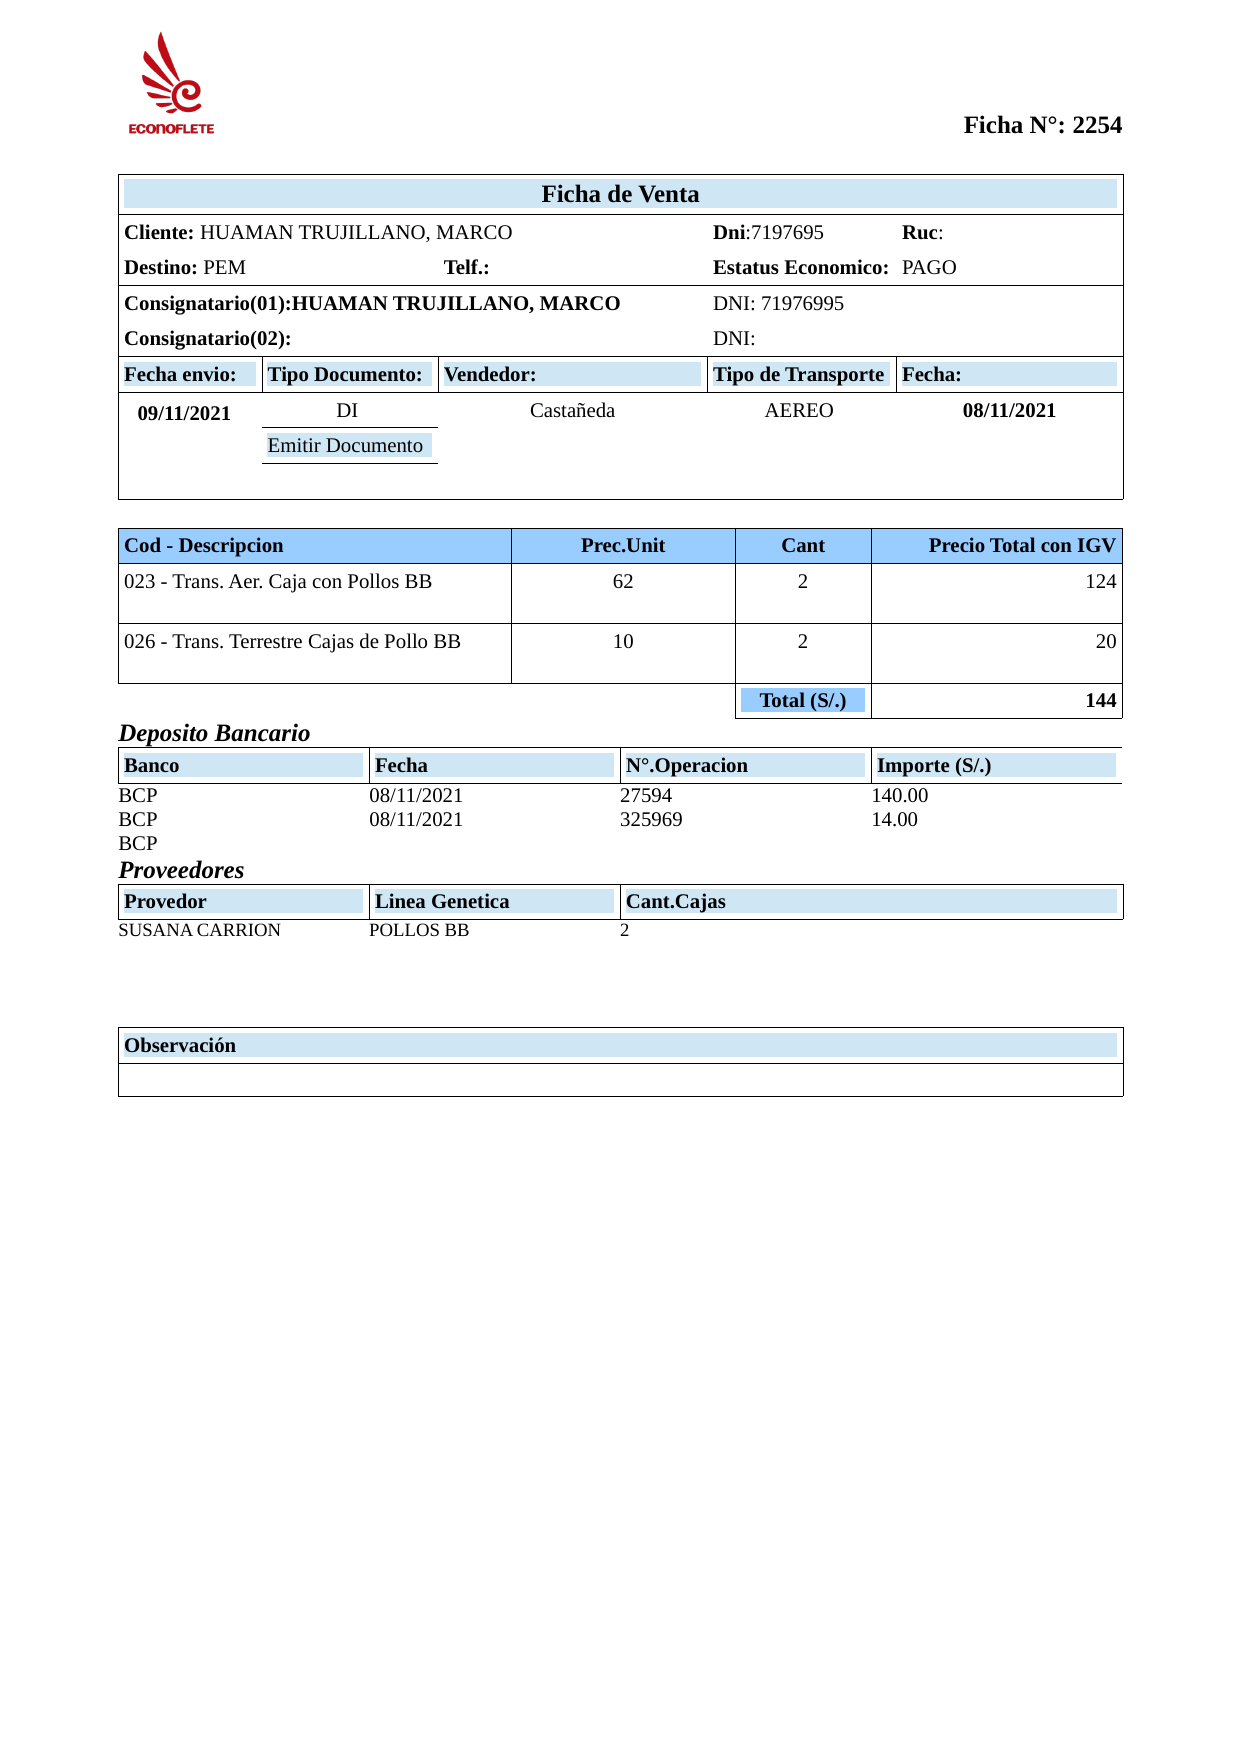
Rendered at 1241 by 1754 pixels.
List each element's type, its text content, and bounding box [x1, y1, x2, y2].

table_header Observación [119, 1028, 1123, 1063]
table_cell [118, 963, 369, 984]
table_cell Fecha: [897, 357, 1123, 392]
table_cell 023 - Trans. Aer. Caja con Pollos BB [119, 564, 511, 623]
table_cell Consignatario(02): [119, 321, 707, 356]
table_cell Dni:7197695 [707, 215, 896, 249]
table_cell [119, 1064, 1123, 1096]
table_cell [118, 984, 369, 1006]
table_cell 026 - Trans. Terrestre Cajas de Pollo BB [119, 624, 511, 682]
table_cell [511, 684, 735, 718]
table_cell [118, 684, 511, 718]
table_header Importe (S/.) [872, 748, 1122, 782]
table_header Precio Total con IGV [872, 529, 1122, 563]
table_cell 14.00 [871, 807, 1122, 831]
table_cell 325969 [620, 807, 871, 831]
table_cell 144 [872, 684, 1122, 718]
table_cell [620, 941, 1123, 962]
table_cell DNI: 71976995 [707, 286, 1123, 321]
table_cell Emitir Documento [262, 428, 438, 463]
table_cell Destino: PEM [119, 249, 438, 285]
table_header Fecha [370, 748, 620, 782]
table_cell Vendedor: [439, 357, 707, 392]
table_cell POLLOS BB [369, 920, 620, 941]
table_header Cant.Cajas [621, 885, 1123, 919]
table_header Provedor [119, 885, 369, 919]
table_cell [262, 464, 438, 498]
table_cell AEREO [707, 393, 896, 498]
table_cell PAGO [896, 249, 1123, 285]
table_header N°.Operacion [621, 748, 871, 782]
table_cell Cliente: HUAMAN TRUJILLANO, MARCO [119, 215, 707, 249]
table_cell 124 [872, 564, 1122, 623]
table_cell Telf.: [438, 249, 707, 285]
table_cell DNI: [707, 321, 1123, 356]
table_cell BCP [118, 784, 369, 807]
table_cell Tipo de Transporte [708, 357, 896, 392]
picture [118, 31, 225, 134]
table_cell DI [262, 393, 438, 427]
table_cell Total (S/.) [736, 684, 871, 718]
table_cell 08/11/2021 [369, 784, 620, 807]
table_cell [369, 831, 620, 855]
table_cell BCP [118, 807, 369, 831]
table_cell BCP [118, 831, 369, 855]
table_cell Consignatario(01):HUAMAN TRUJILLANO, MARCO [119, 286, 707, 321]
table_header Linea Genetica [370, 885, 620, 919]
table_cell 140.00 [871, 784, 1122, 807]
table_cell [369, 984, 620, 1006]
table_cell [620, 963, 1123, 984]
table_cell [620, 984, 1123, 1006]
table_cell 10 [512, 624, 735, 682]
table_cell [369, 963, 620, 984]
table_cell 20 [872, 624, 1122, 682]
table_cell [871, 831, 1122, 855]
table_cell 27594 [620, 784, 871, 807]
table_cell Castañeda [438, 393, 707, 498]
table_cell 09/11/2021 [119, 393, 262, 498]
table_header Prec.Unit [512, 529, 735, 563]
table_header Cant [736, 529, 871, 563]
table_cell [620, 1006, 1123, 1027]
text Deposito Bancario [118, 718, 1122, 747]
table_cell [118, 941, 369, 962]
table_cell Estatus Economico: [707, 249, 896, 285]
table_cell Fecha envio: [119, 357, 262, 392]
table_cell [369, 941, 620, 962]
table_cell SUSANA CARRION [118, 920, 369, 941]
table_cell Tipo Documento: [263, 357, 438, 392]
table_cell 08/11/2021 [896, 393, 1123, 498]
table_header Cod - Descripcion [119, 529, 511, 563]
table_cell 2 [736, 564, 871, 623]
table_cell [118, 1006, 369, 1027]
table_cell 2 [620, 920, 1123, 941]
text Proveedores [118, 855, 1122, 883]
table_cell 62 [512, 564, 735, 623]
table_header Banco [119, 748, 369, 782]
table_cell 2 [736, 624, 871, 682]
table_cell [369, 1006, 620, 1027]
table_cell Ruc: [896, 215, 1123, 249]
table_header Ficha de Venta [119, 175, 1123, 214]
table_cell [620, 831, 871, 855]
table_cell 08/11/2021 [369, 807, 620, 831]
